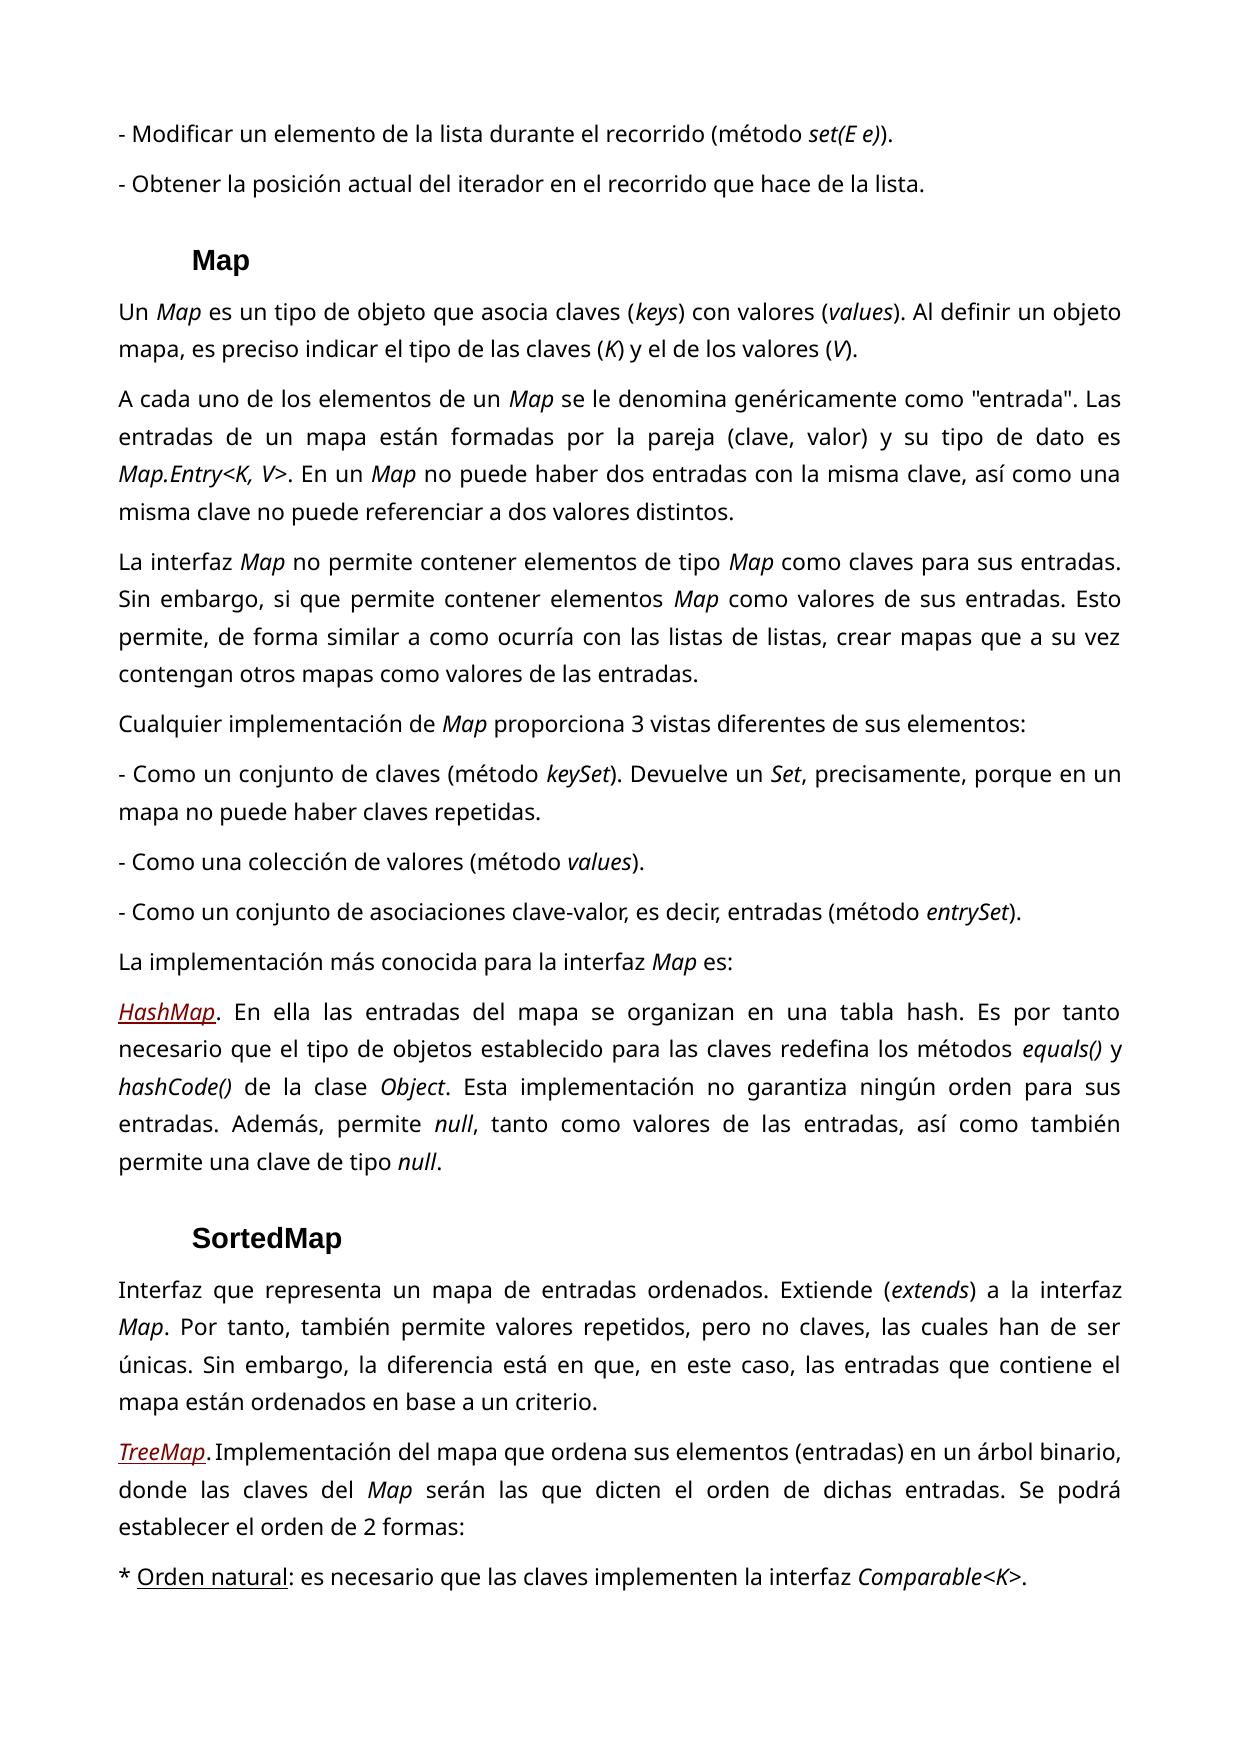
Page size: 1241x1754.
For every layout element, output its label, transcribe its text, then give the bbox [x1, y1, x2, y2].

text Cualquier implementación de Map proporciona 3 vistas diferentes de sus elementos: [118, 708, 1122, 739]
subtitle SortedMap [118, 1221, 1122, 1254]
subtitle Map [118, 243, 1122, 277]
text - Como una colección de valores (método values). [118, 846, 1122, 877]
text A cada uno de los elementos de un Map se le denomina genéricamente como "entrada". Las entradas de un mapa están formadas por la pareja (clave, valor) y su tipo de dato es Map.Entry<K, V>. En un Map no puede haber dos entradas con la misma clave, así como una misma clave no puede referenciar a dos valores distintos. [118, 383, 1122, 527]
text - Como un conjunto de asociaciones clave-valor, es decir, entradas (método entrySet). [118, 896, 1122, 927]
text HashMap. En ella las entradas del mapa se organizan en una tabla hash. Es por tanto necesario que el tipo de objetos establecido para las claves redefina los métodos equals() y hashCode() de la clase Object. Esta implementación no garantiza ningún orden para sus entradas. Además, permite null, tanto como valores de las entradas, así como también permite una clave de tipo null. [118, 996, 1122, 1177]
text Un Map es un tipo de objeto que asocia claves (keys) con valores (values). Al definir un objeto mapa, es preciso indicar el tipo de las claves (K) y el de los valores (V). [118, 296, 1122, 364]
text - Como un conjunto de claves (método keySet). Devuelve un Set, precisamente, porque en un mapa no puede haber claves repetidas. [118, 758, 1122, 827]
text * Orden natural: es necesario que las claves implementen la interfaz Comparable<K>. [118, 1561, 1122, 1592]
text TreeMap. Implementación del mapa que ordena sus elementos (entradas) en un árbol binario, donde las claves del Map serán las que dicten el orden de dichas entradas. Se podrá establecer el orden de 2 formas: [118, 1436, 1122, 1542]
text - Obtener la posición actual del iterador en el recorrido que hace de la lista. [118, 168, 1122, 199]
text - Modificar un elemento de la lista durante el recorrido (método set(E e)). [118, 118, 1122, 149]
text La interfaz Map no permite contener elementos de tipo Map como claves para sus entradas. Sin embargo, si que permite contener elementos Map como valores de sus entradas. Esto permite, de forma similar a como ocurría con las listas de listas, crear mapas que a su vez contengan otros mapas como valores de las entradas. [118, 546, 1122, 689]
text Interfaz que representa un mapa de entradas ordenados. Extiende (extends) a la interfaz Map. Por tanto, también permite valores repetidos, pero no claves, las cuales han de ser únicas. Sin embargo, la diferencia está en que, en este caso, las entradas que contiene el mapa están ordenados en base a un criterio. [118, 1273, 1122, 1417]
text La implementación más conocida para la interfaz Map es: [118, 946, 1122, 977]
